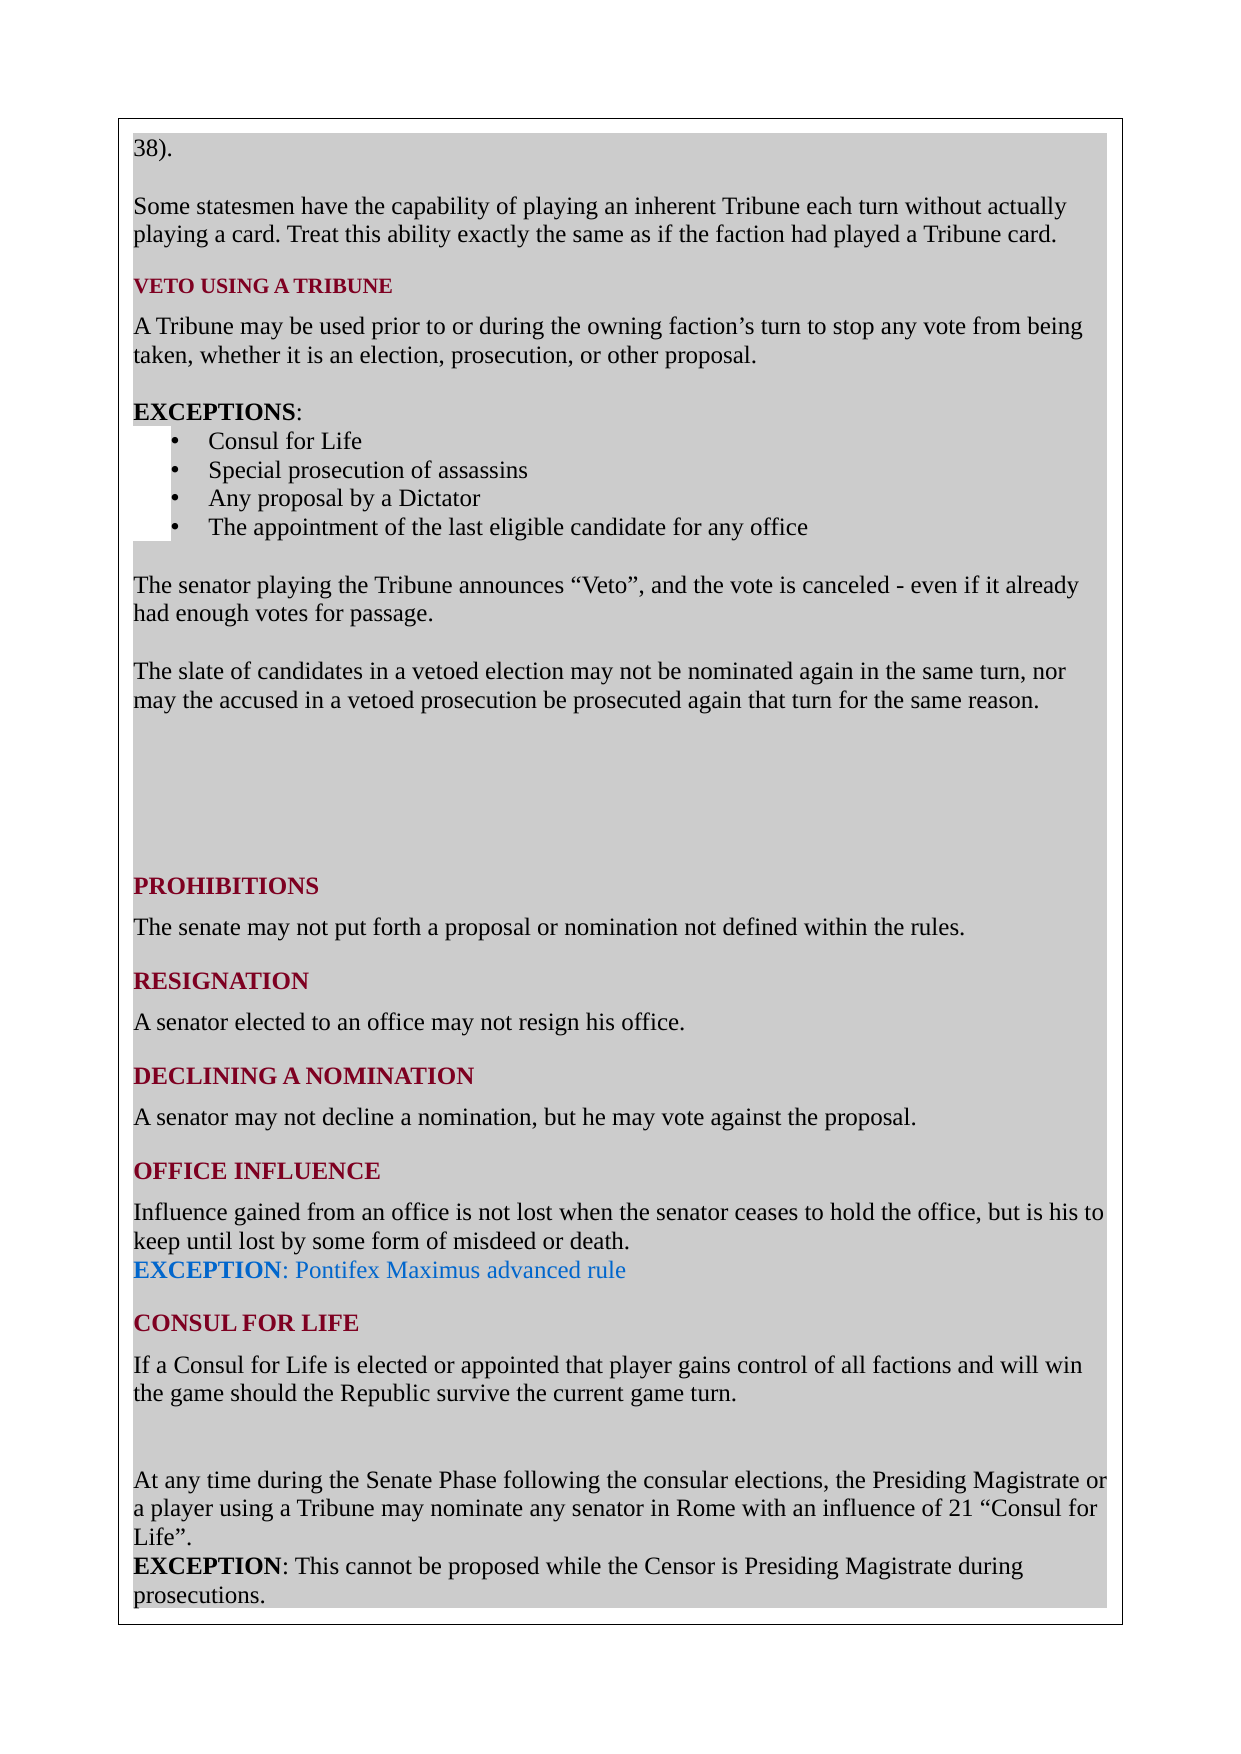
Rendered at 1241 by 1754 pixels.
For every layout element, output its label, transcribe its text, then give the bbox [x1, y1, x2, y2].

table_header Mandatory business during the Senate Phase must be conducted in the order given below, but other business may be conducted in any order at the whim of the HRAO. MANDATORY SENATE BUSINESS Election of New Consuls Election of Pontifex Maximus Appointment/Election of Dictator Election of Censor Prosecutions Elections of Governors OTHER SENATE BUSINESS Assignment of Open Concessions Passage/Repeal of Land Bills Raising/Disbanding of Forces Assignment/Recall of Legions to a Garrison Assignment/Recall of Legions to Prosecute a War Recall of a Proconsul Recall of Pontifex Maximus Appointment of Priests Election of Consul for Life Any Minor Proposal PROPOSALS A proposal is anything that is put before the senate for a vote, either by the Presiding Magistrate, a Tribune, or as otherwise allowed. A nomination is a type of proposal. Defeated proposals may not be introduced again in the same Senate Phase without significant change. EXAMPLES: A proposal to assign Fabius eight legions fails. A subsequent proposal to assign Fabius seven legions or Claudius eight legions may be put forward. A proposal to send Fabius to govern Nearer Spain and Claudius to Sicily might fail as a joint proposal but a subsequent separate proposal to send Fabius to Nearer Spain is legal. A proposal to nominate Fabius and Claudius as Consuls fails. A subsequent proposal to nominate Claudius and Fabius as Consuls would be illegal (rewording the proposal is not enough). In contrast, concessions and Consul for Life nominations can only be voted upon once per turn. A proposal is considered on the floor the moment the first vote is called for. A proposal is implemented as soon as the last faction votes on it and the proposal passes. No cards can be played or actions occur between the time the last faction votes and the proposal is implemented. EXAMPLE: A senator could not be assassinated after he is elected governor since he is considered to be in his province as soon as the last vote on the passing proposal is cast. VOTING After announcing the proposal, the Presiding Magistrate chooses a faction to vote first. That faction must vote, abstain, or use a Tribune to veto the vote. After that faction votes or abstains the Presiding Magistrate selects another faction to vote, and the process is repeated until all factions have had an opportunity to vote or the proposal is vetoed. The voting procedure of the senate is the same for all business requiring a vote except that abstaining is not allowed during the passage/repeal of a land bill (page 37). Any player refusing to vote on a land bill when prompted is considered to have voted against it or for its repeal. Each senator in Rome controls votes equal to his oratory plus the number of knights he controls. However, he may temporarily increase his votes for any particular proposal by buying them. For each talent he pays out of his personal treasury he receives one extra vote for that round of voting. These talents are paid out when the senator’s votes are called upon. Senator's Votes = Senator's Oratory + Number of Senator's Knights + Bribes From Senator's Personal Treasury All the senators in a faction need not vote alike, though they usually will. Once a senator (or entire faction) declares his vote he may not change it, nor play a Tribune to veto (cancel) the vote. A simple majority (> 50%) of votes cast is required to pass any measure. REMEMBER: Each player should readjust his vote tally dial (on his faction treasury) as soon as he gains or loses votes for any reason. UNANIMOUS DEFEAT Whenever the Presiding Magistrate makes a proposal which is defeated by unanimous vote of all senators in Rome controlled by the other players, he may choose one of the following options: lose one influence (down to a minimum of 0) or step down as Presiding Magistrate and immediately hand over conduct of the meeting to the next HRAO If the Presiding Magistrate does not have any influence to lose he MUST step down as Presiding Magistrate. The senator stepping down retains his office, but is not available to be the Presiding Magistrate at any further point in the turn. This does not affect the HRAO order, just who is the Presiding Magistrate, and may happen multiple times during a Senate Phase. These penalties do not apply when a Tribune is used to put forth a proposal. TRIBUNES Tribune cards may be played during the Senate Phase to veto or initiate proposals, including nominations. Once used, Tribunes are discarded. In the rare case that two or more players ever play a Tribune at the same time, those players dice off to determine who gets precedence with the loser(s) taking their Tribune back to their hand. ­ PROPOSAL USING A TRIBUNE Other senators may force proposals to a vote only by using a Tribune card and announcing “Tribune!”. A Tribune card can force proposals: Any time there is no proposal already on the floor to establish that player's right to make a proposal. During a current proposal with or without specifying intent so as to establish that player's right to make the next proposal. After a the Presiding Magistrate adjourns the senate to force its continuation to consider the Tribune’s proposal. The proposal must still be made at the correct time in the Senate Phase - for example, a player may not propose to recruit legions before the Censor has been elected. A Tribune may not be used to interrupt an already played Tribune (i.e. once a Tribune has been played to make a proposal another Tribune may not interrupt it). A prosecution is not considered a proposal and is therefore not eligible to be proposed (though they may be vetoed [page 34]). A Tribune may not be used to make a proposal to adjourn the senate (that is the privilege of the Presiding Magistrate). However, a proposal could be put forth to send the Presiding Magistrate to war, which, if it passes, would close the senate upon the Presiding Magistrate’s departure (page 38). Some statesmen have the capability of playing an inherent Tribune each turn without actually playing a card. Treat this ability exactly the same as if the faction had played a Tribune card. VETO USING A TRIBUNE A Tribune may be used prior to or during the owning faction’s turn to stop any vote from being taken, whether it is an election, prosecution, or other proposal. EXCEPTIONS: Consul for Life Special prosecution of assassins Any proposal by a Dictator The appointment of the last eligible candidate for any office The senator playing the Tribune announces “Veto”, and the vote is canceled - even if it already had enough votes for passage. The slate of candidates in a vetoed election may not be nominated again in the same turn, nor may the accused in a vetoed prosecution be prosecuted again that turn for the same reason. PROHIBITIONS The senate may not put forth a proposal or nomination not defined within the rules. RESIGNATION A senator elected to an office may not resign his office. DECLINING A NOMINATION A senator may not decline a nomination, but he may vote against the proposal. OFFICE INFLUENCE Influence gained from an office is not lost when the senator ceases to hold the office, but is his to keep until lost by some form of misdeed or death. EXCEPTION: Pontifex Maximus advanced rule CONSUL FOR LIFE If a Consul for Life is elected or appointed that player gains control of all factions and will win the game should the Republic survive the current game turn. At any time during the Senate Phase following the consular elections, the Presiding Magistrate or a player using a Tribune may nominate any senator in Rome with an influence of 21 “Consul for Life”. EXCEPTION: This cannot be proposed while the Censor is Presiding Magistrate during prosecutions. Consul for Life can be proposed only once per turn and cannot be vetoed. If a Tribune is used to propose Consul for Life it may, however, be canceled by an appropriate Intrigue card (e.g. Graft). Assassination attempts may take place during such a vote, but once elected that senator cannot be assassinated. The nominee may already hold an office. For this vote the nominee may add his influence to his vote total. APPOINTMENT If, at any time during the game, a senator in Rome reaches 35 influence and the Military Reforms law (in the Middle Republic Scenario) is not already in place, he immediately becomes the “Consul for Life”. If two or more senators simultaneously reach 35 influence, the one exceeding 35 by the most is the Consul for Life. If equal, the senator belonging to the faction with the most combined influence is Consul for Life. Achieving Consul for Life in this manner is an automatic appointment – there is no chance for assassination attempts. Since all factions are all immediately completely controlled by the Consul for Life, the Military Reform law cannot be played by another player. WINNING THE GAME If a senator has “won” by being voted or appointed Consul for Life, he takes over all factions (except for the faction belonging to a player who currently has a rebel senator), and during the Senate Phase plays them as if they were his own. He does not truly win unless he survives to the end of the current game turn (see Victory Conditions page 51). He is not the HRAO or the Presiding Magistrate. He may look at a non-rebel player’s hand at any time, but may not play any of the other player’s cards. He may not force other factions to make assassination attempts, to make any public agreements or to vote against a land bill. Only the faction with a rebel player may vote normally and conduct assassination attempts. Note that players will regain control of their factions if the Consul for Life dies, but not if he is captured. If a civil war is already ongoing, that rebel can still win by defeating the senate’s army (page 51) during the turn in which the Consul for Life is elected – otherwise the Consul for Life will win the game at the end of the turn regardless of the civil war status (unless faced with four or more active wars). See Victory Conditions (page 51) for more details. REPOPULATING ROME Whenever the number of aligned senators currently in Rome falls below 8 during a Senate Phase due to death or absence, the top senator card in the Curia is promoted to active status in the faction of the player with the fewest active senators. Ties are resolved in favor of the player with the least total influence currently in Rome, with further ties being broken by a die roll. Such promotions continue until the number of active senators in Rome reaches 8 or the Curia is empty. If the Curia has no senators, those in the Forum can be substituted. The choice of which of the available senators to take is up to the receiving player. If no further senators are currently available in either the Curia or the Forum, no such promotion occurs. [119, 119, 1122, 1623]
